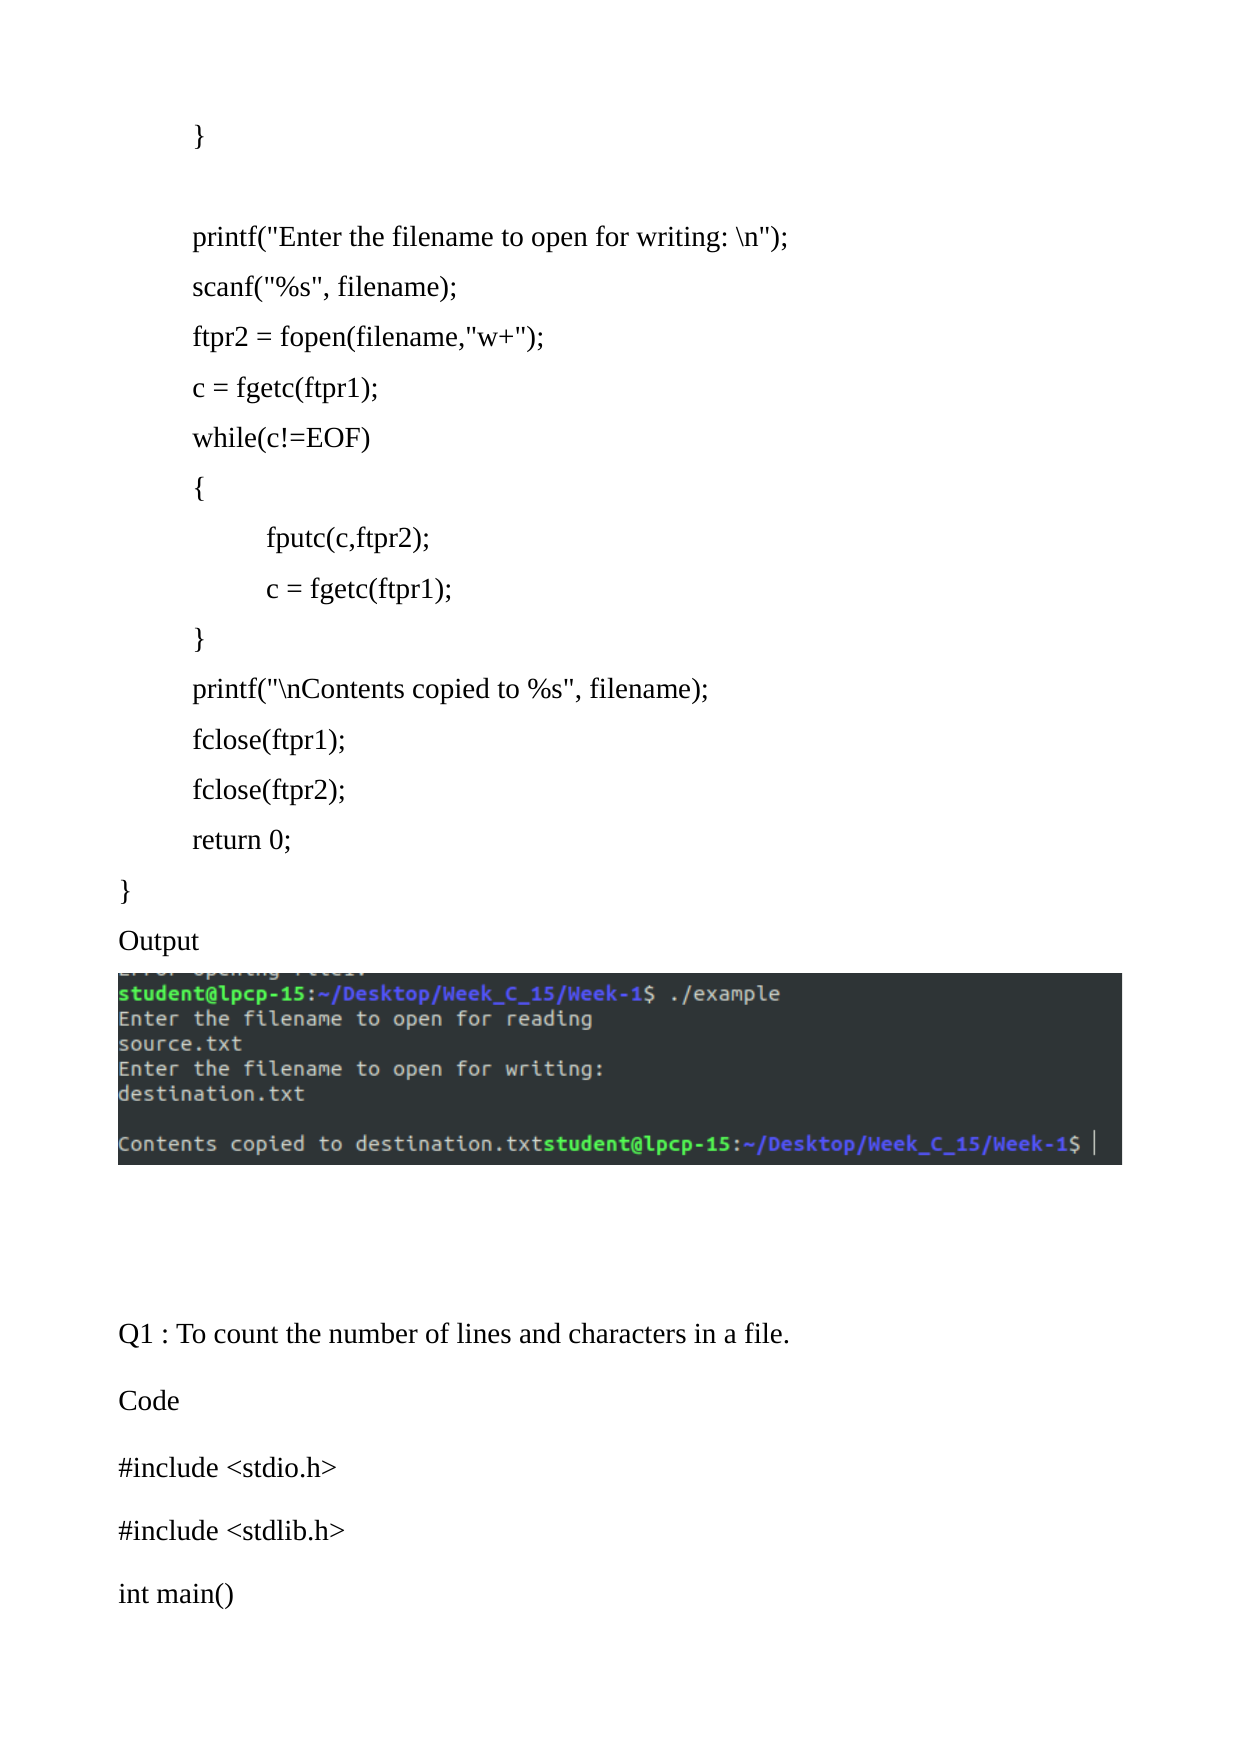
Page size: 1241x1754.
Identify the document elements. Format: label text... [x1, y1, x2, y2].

text } [118, 118, 1122, 152]
text while(c!=EOF) [118, 420, 1122, 453]
picture [118, 973, 1123, 1165]
text } [118, 873, 1122, 906]
text Q1 : To count the number of lines and characters in a file. [118, 1316, 1122, 1349]
text Code [118, 1383, 1122, 1417]
text c = fgetc(ftpr1); [118, 370, 1122, 403]
text fclose(ftpr1); [118, 722, 1122, 755]
text scanf("%s", filename); [118, 269, 1122, 303]
text Output [118, 923, 1122, 957]
text ftpr2 = fopen(filename,"w+"); [118, 319, 1122, 353]
text } [118, 621, 1122, 655]
text printf("\nContents copied to %s", filename); [118, 672, 1122, 705]
text { [118, 470, 1122, 504]
text printf("Enter the filename to open for writing: \n"); [118, 219, 1122, 252]
text return 0; [118, 822, 1122, 856]
text fputc(c,ftpr2); [118, 521, 1122, 554]
text #include <stdlib.h> [118, 1513, 1122, 1547]
text #include <stdio.h> [118, 1450, 1122, 1484]
text fclose(ftpr2); [118, 772, 1122, 806]
text int main() [118, 1576, 1122, 1610]
text c = fgetc(ftpr1); [118, 571, 1122, 604]
